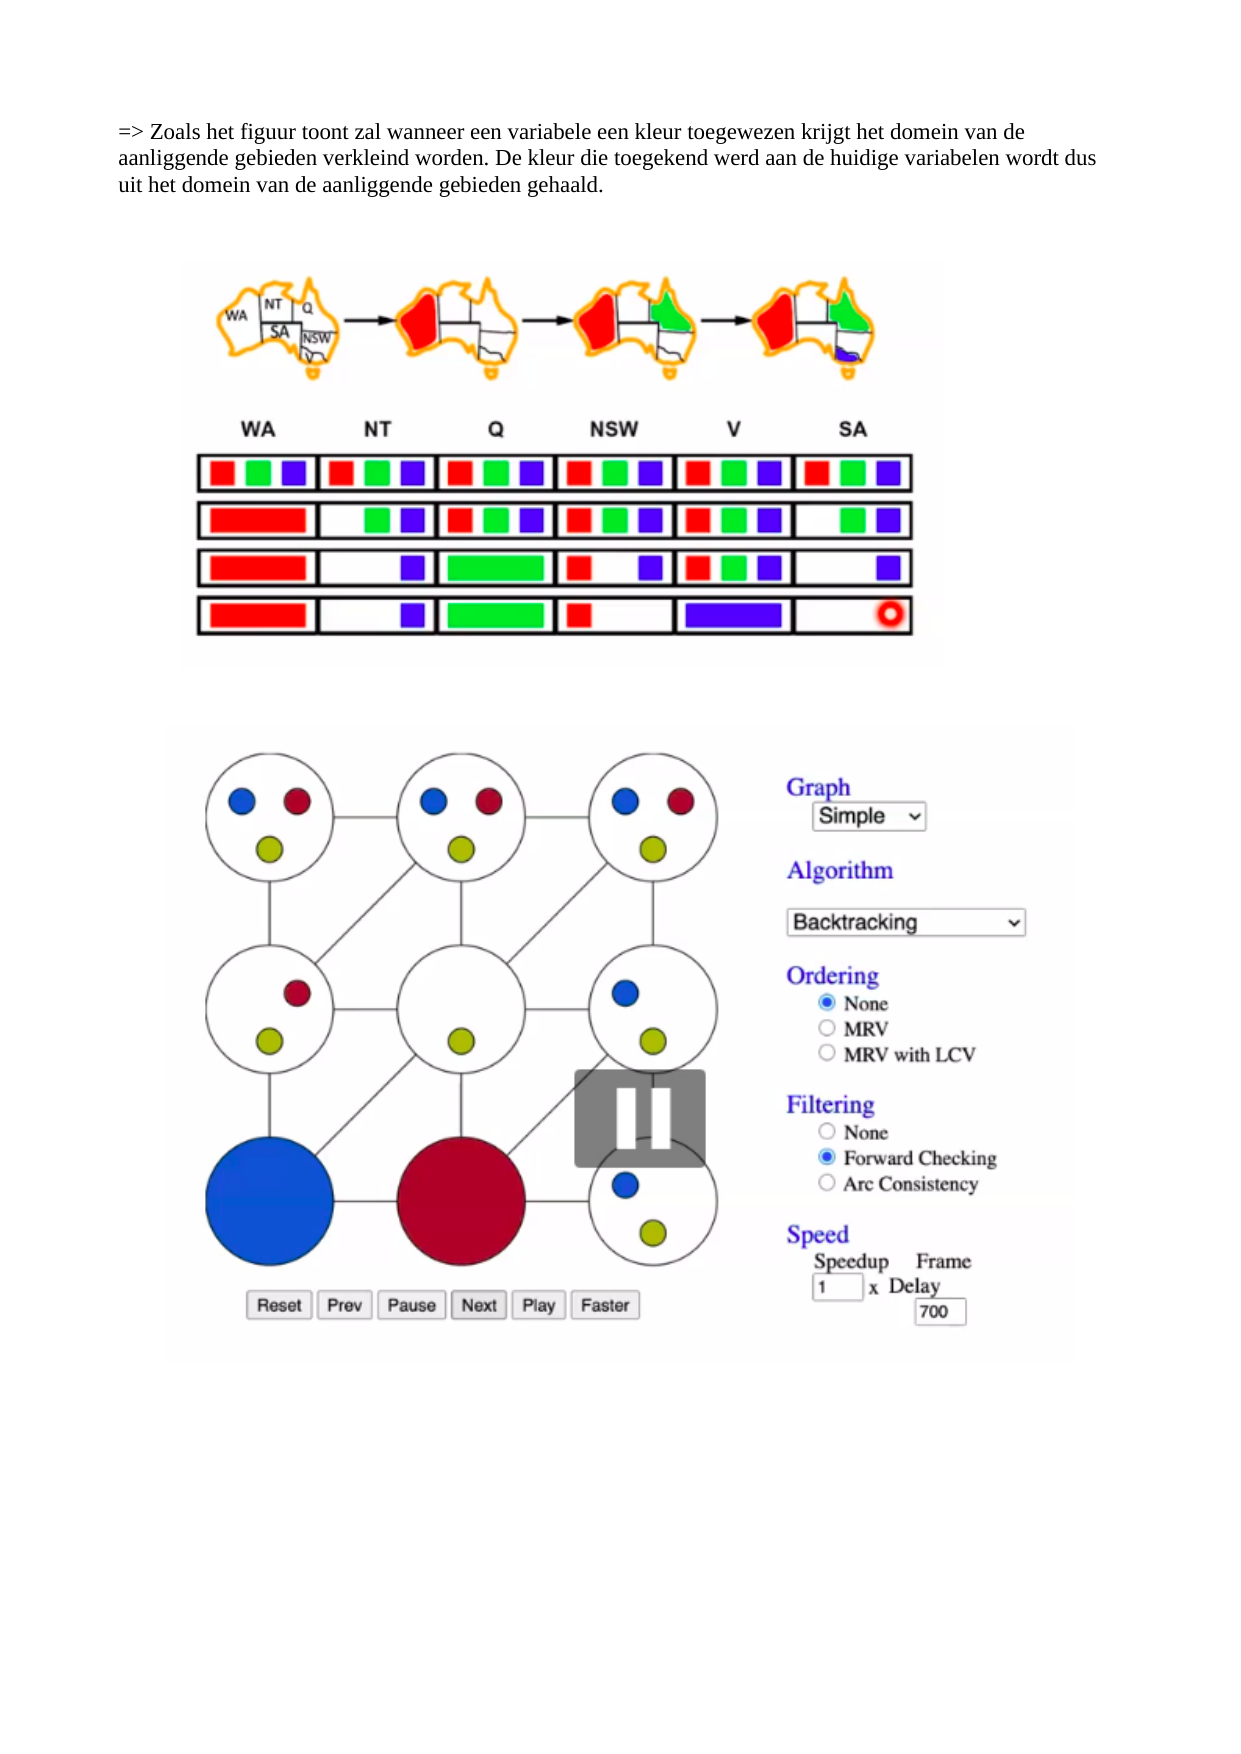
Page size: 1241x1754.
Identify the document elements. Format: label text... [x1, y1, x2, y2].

picture [165, 724, 1075, 1362]
text => Zoals het figuur toont zal wanneer een variabele een kleur toegewezen krijgt het domein van de aanliggende gebieden verkleind worden. De kleur die toegekend werd aan de huidige variabelen wordt dus uit het domein van de aanliggende gebieden gehaald. [118, 118, 1122, 197]
picture [179, 260, 945, 669]
